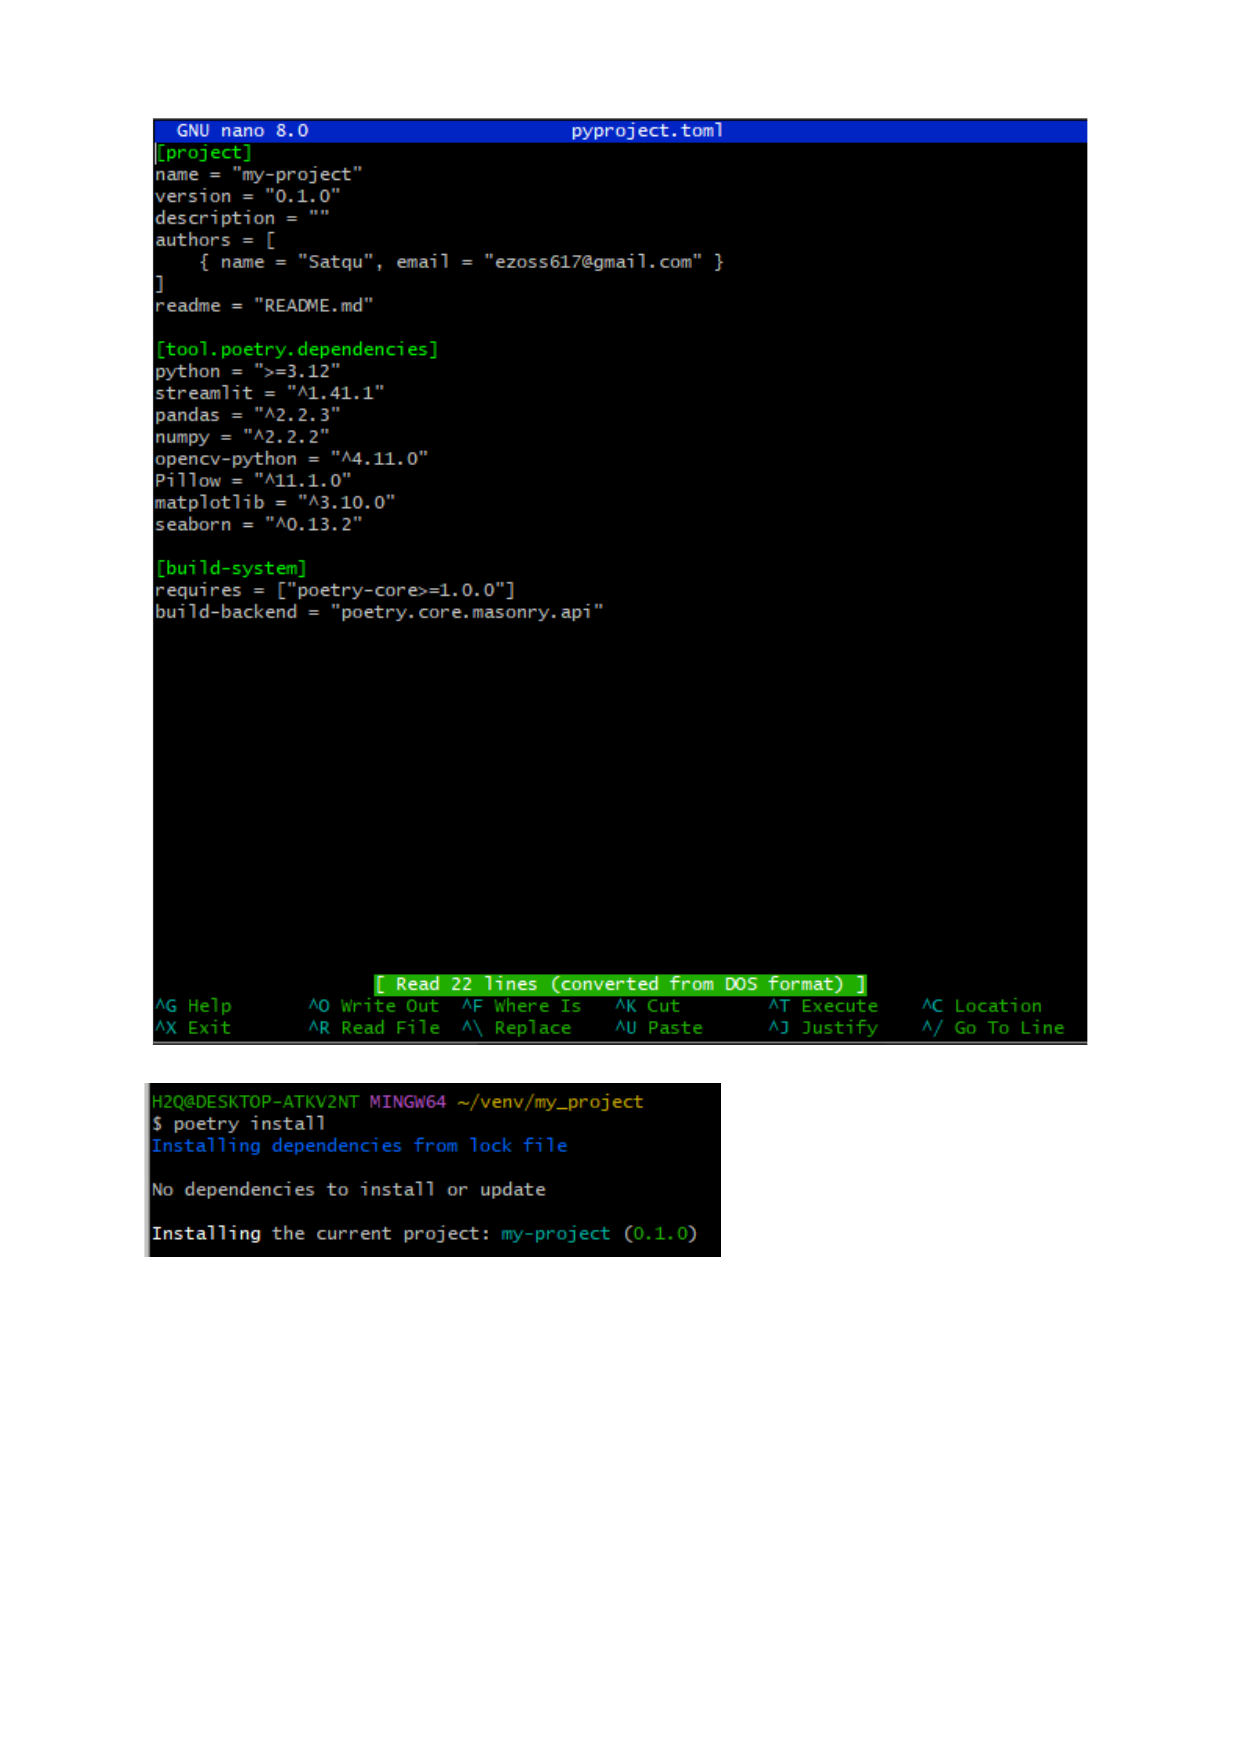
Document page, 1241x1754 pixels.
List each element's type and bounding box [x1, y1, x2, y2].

picture [144, 1083, 721, 1257]
picture [152, 118, 1088, 1045]
